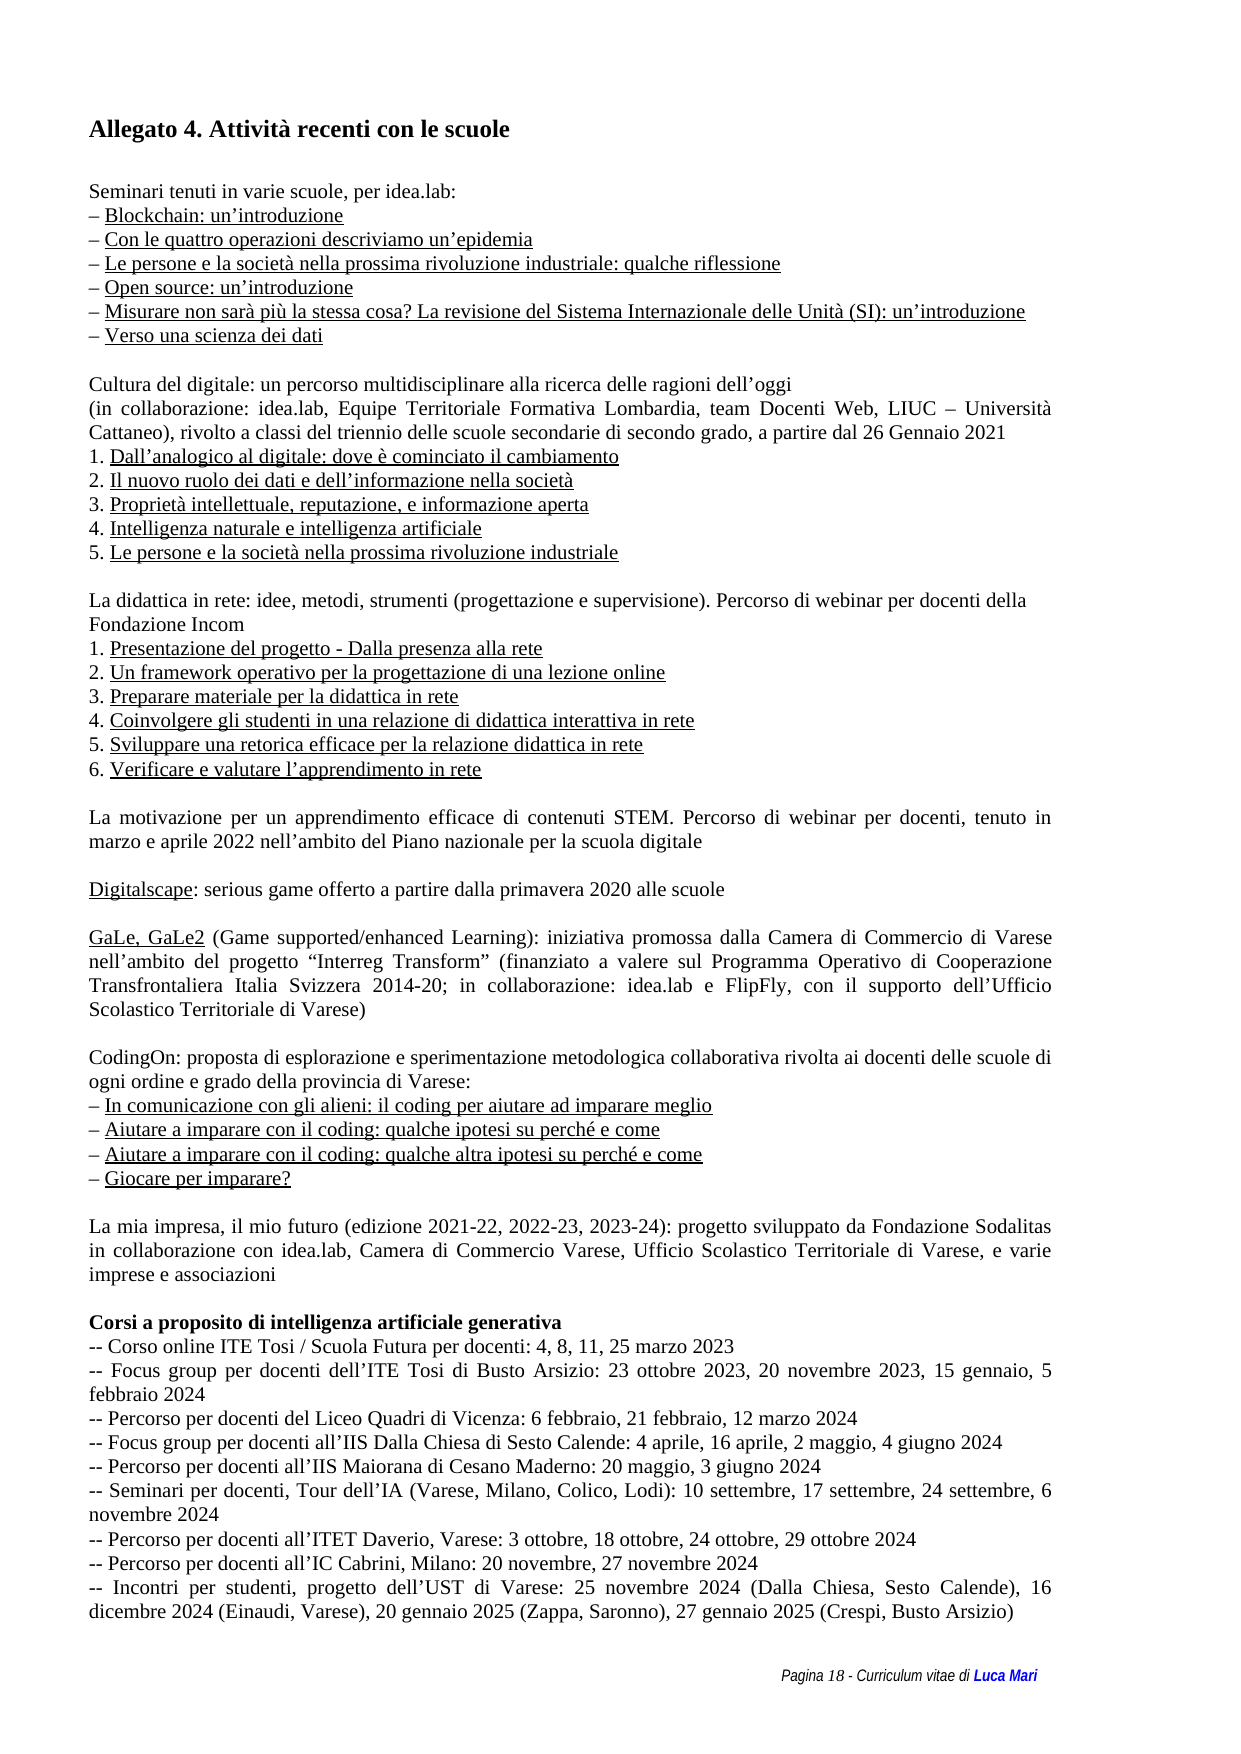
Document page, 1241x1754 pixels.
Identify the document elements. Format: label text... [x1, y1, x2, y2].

text 2. Un framework operativo per la progettazione di una lezione online [89, 660, 1053, 684]
text CodingOn: proposta di esplorazione e sperimentazione metodologica collaborativa rivolta ai docenti delle scuole di ogni ordine e grado della provincia di Varese: [89, 1045, 1053, 1093]
text 1. Presentazione del progetto - Dalla presenza alla rete [89, 636, 1053, 660]
text La motivazione per un apprendimento efficace di contenuti STEM. Percorso di webinar per docenti, tenuto in marzo e aprile 2022 nell’ambito del Piano nazionale per la scuola digitale [89, 804, 1053, 853]
text Digitalscape: serious game offerto a partire dalla primavera 2020 alle scuole [89, 877, 1053, 901]
text Cultura del digitale: un percorso multidisciplinare alla ricerca delle ragioni dell’oggi [89, 371, 1053, 396]
text – Aiutare a imparare con il coding: qualche altra ipotesi su perché e come [89, 1141, 1053, 1166]
text 3. Preparare materiale per la didattica in rete [89, 684, 1053, 708]
text -- Corso online ITE Tosi / Scuola Futura per docenti: 4, 8, 11, 25 marzo 2023 [89, 1334, 1053, 1358]
text 5. Sviluppare una retorica efficace per la relazione didattica in rete [89, 732, 1053, 756]
text -- Seminari per docenti, Tour dell’IA (Varese, Milano, Colico, Lodi): 10 settembre, 17 settembre, 24 settembre, 6 novembre 2024 [89, 1478, 1053, 1526]
text – Verso una scienza dei dati [89, 323, 1053, 347]
text 1. Dall’analogico al digitale: dove è cominciato il cambiamento [89, 444, 1053, 468]
text La mia impresa, il mio futuro (edizione 2021-22, 2022-23, 2023-24): progetto sviluppato da Fondazione Sodalitas in collaborazione con idea.lab, Camera di Commercio Varese, Ufficio Scolastico Territoriale di Varese, e varie imprese e associazioni [89, 1214, 1053, 1286]
text – Aiutare a imparare con il coding: qualche ipotesi su perché e come [89, 1117, 1053, 1141]
text – Giocare per imparare? [89, 1166, 1053, 1189]
text -- Percorso per docenti all’IC Cabrini, Milano: 20 novembre, 27 novembre 2024 [89, 1551, 1053, 1574]
text Seminari tenuti in varie scuole, per idea.lab: [89, 179, 1053, 203]
text -- Focus group per docenti dell’ITE Tosi di Busto Arsizio: 23 ottobre 2023, 20 novembre 2023, 15 gennaio, 5 febbraio 2024 [89, 1358, 1053, 1406]
text -- Percorso per docenti all’IIS Maiorana di Cesano Maderno: 20 maggio, 3 giugno 2024 [89, 1454, 1053, 1478]
text 5. Le persone e la società nella prossima rivoluzione industriale [89, 540, 1053, 564]
text (in collaborazione: idea.lab, Equipe Territoriale Formativa Lombardia, team Docenti Web, LIUC – Università Cattaneo), rivolto a classi del triennio delle scuole secondarie di secondo grado, a partire dal 26 Gennaio 2021 [89, 396, 1053, 444]
text -- Focus group per docenti all’IIS Dalla Chiesa di Sesto Calende: 4 aprile, 16 aprile, 2 maggio, 4 giugno 2024 [89, 1430, 1053, 1454]
text 6. Verificare e valutare l’apprendimento in rete [89, 756, 1053, 781]
text 4. Coinvolgere gli studenti in una relazione di didattica interattiva in rete [89, 708, 1053, 732]
text -- Percorso per docenti all’ITET Daverio, Varese: 3 ottobre, 18 ottobre, 24 ottobre, 29 ottobre 2024 [89, 1526, 1053, 1551]
text Corsi a proposito di intelligenza artificiale generativa [89, 1310, 1053, 1334]
text 4. Intelligenza naturale e intelligenza artificiale [89, 516, 1053, 540]
text – Le persone e la società nella prossima rivoluzione industriale: qualche riflessione – Open source: un’introduzione – Misurare non sarà più la stessa cosa? La revisione del Sistema Internazionale delle Unità (SI): un’introduzione [89, 251, 1053, 323]
text GaLe, GaLe2 (Game supported/enhanced Learning): iniziativa promossa dalla Camera di Commercio di Varese nell’ambito del progetto “Interreg Transform” (finanziato a valere sul Programma Operativo di Cooperazione Transfrontaliera Italia Svizzera 2014-20; in collaborazione: idea.lab e FlipFly, con il supporto dell’Ufficio Scolastico Territoriale di Varese) [89, 925, 1053, 1021]
text 2. Il nuovo ruolo dei dati e dell’informazione nella società [89, 468, 1053, 492]
text – Con le quattro operazioni descriviamo un’epidemia [89, 227, 1053, 251]
text – Blockchain: un’introduzione [89, 203, 1053, 227]
subtitle Allegato 4. Attività recenti con le scuole [89, 114, 1053, 142]
text -- Percorso per docenti del Liceo Quadri di Vicenza: 6 febbraio, 21 febbraio, 12 marzo 2024 [89, 1406, 1053, 1430]
text La didattica in rete: idee, metodi, strumenti (progettazione e supervisione). Percorso di webinar per docenti della Fondazione Incom [89, 588, 1053, 636]
text -- Incontri per studenti, progetto dell’UST di Varese: 25 novembre 2024 (Dalla Chiesa, Sesto Calende), 16 dicembre 2024 (Einaudi, Varese), 20 gennaio 2025 (Zappa, Saronno), 27 gennaio 2025 (Crespi, Busto Arsizio) [89, 1574, 1053, 1623]
text 3. Proprietà intellettuale, reputazione, e informazione aperta [89, 492, 1053, 516]
text – In comunicazione con gli alieni: il coding per aiutare ad imparare meglio [89, 1093, 1053, 1117]
